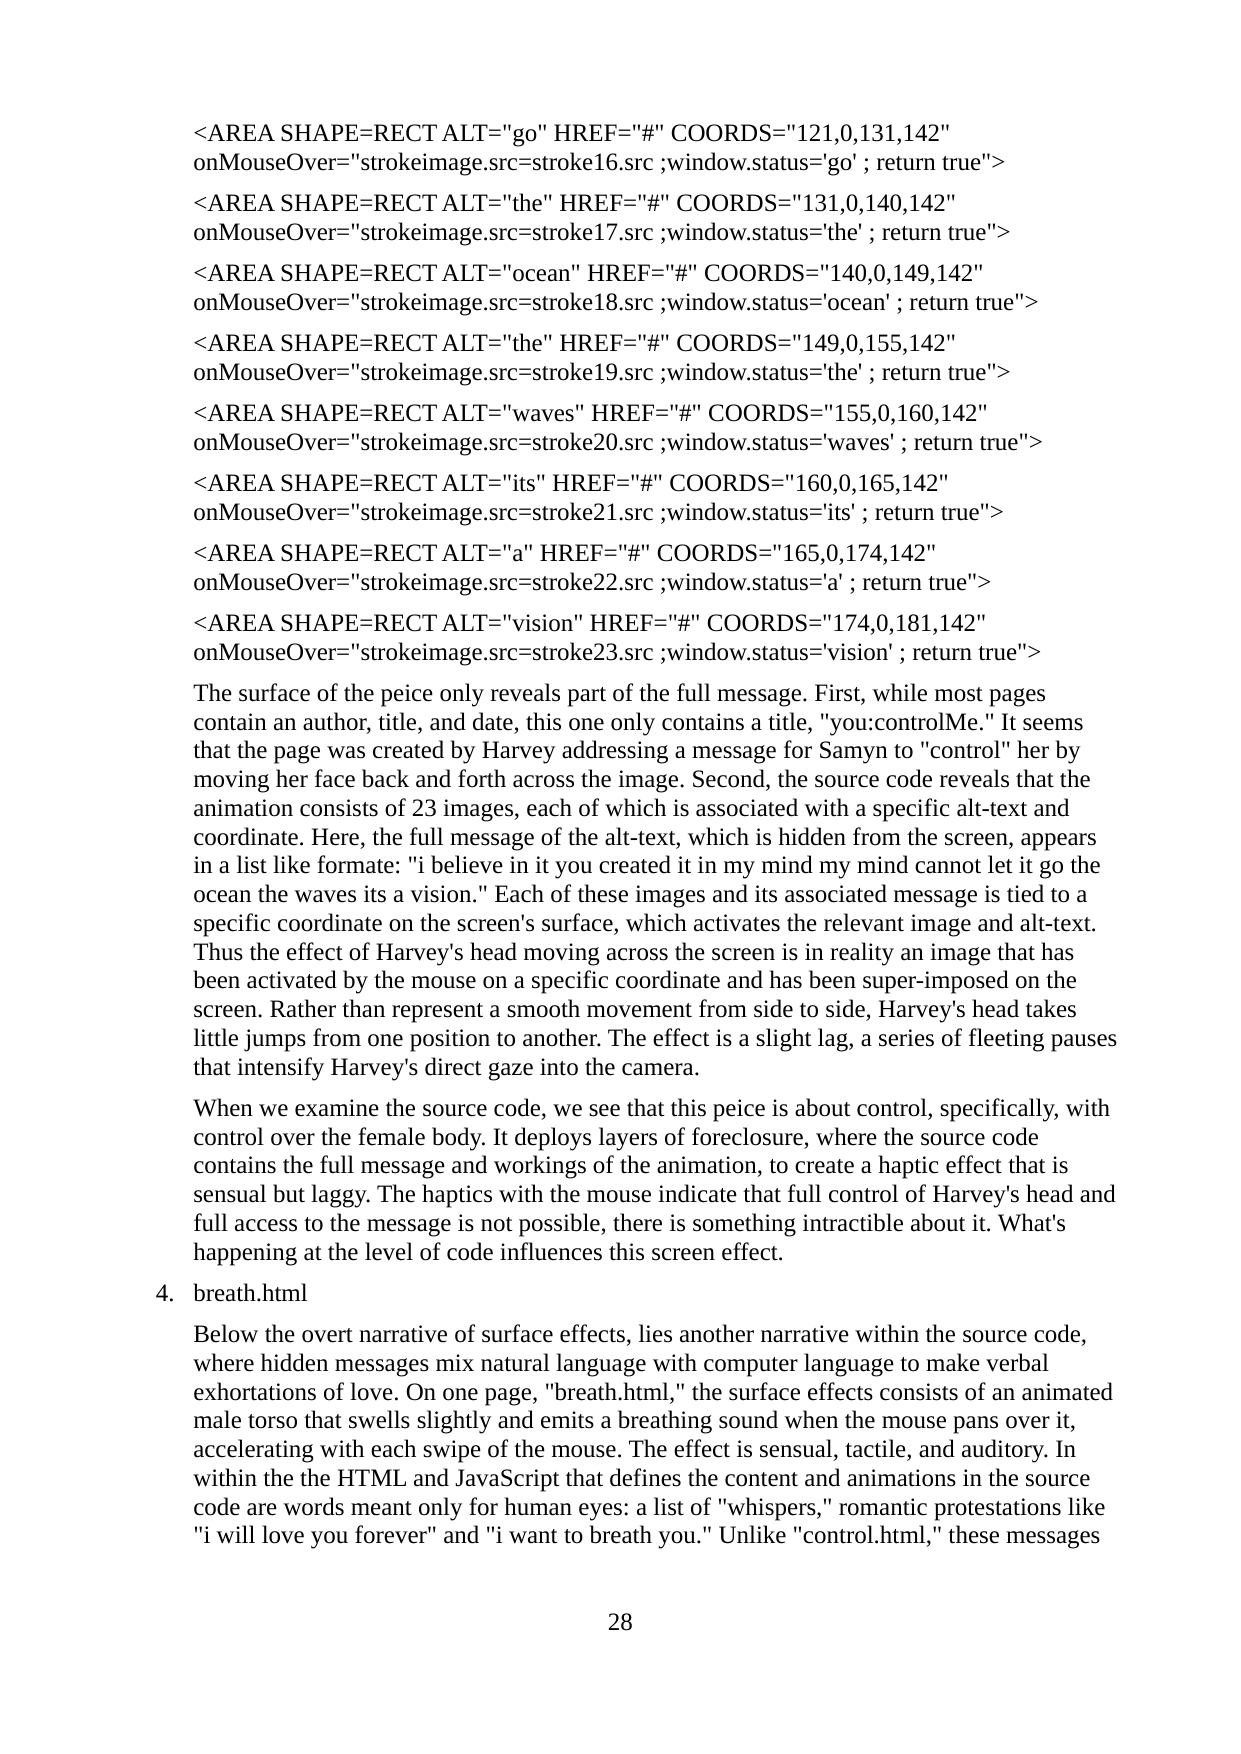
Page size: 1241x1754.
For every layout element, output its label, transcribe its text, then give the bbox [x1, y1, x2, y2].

list Below the overt narrative of surface effects, lies another narrative within the source code, where hidden messages mix natural language with computer language to make verbal exhortations of love. On one page, "breath.html," the surface effects consists of an animated male torso that swells slightly and emits a breathing sound when the mouse pans over it, accelerating with each swipe of the mouse. The effect is sensual, tactile, and auditory. In within the the HTML and JavaScript that defines the content and animations in the source code are words meant only for human eyes: a list of "whispers," romantic protestations like "i will love you forever" and "i want to breath you." Unlike "control.html," these messages [156, 1319, 1122, 1549]
list <AREA SHAPE=RECT ALT="its" HREF="#" COORDS="160,0,165,142" onMouseOver="strokeimage.src=stroke21.src ;window.status='its' ; return true"> [156, 468, 1122, 526]
list <AREA SHAPE=RECT ALT="vision" HREF="#" COORDS="174,0,181,142" onMouseOver="strokeimage.src=stroke23.src ;window.status='vision' ; return true"> [156, 608, 1122, 666]
list breath.html [156, 1278, 1122, 1307]
list <AREA SHAPE=RECT ALT="the" HREF="#" COORDS="149,0,155,142" onMouseOver="strokeimage.src=stroke19.src ;window.status='the' ; return true"> [156, 328, 1122, 386]
list When we examine the source code, we see that this peice is about control, specifically, with control over the female body. It deploys layers of foreclosure, where the source code contains the full message and workings of the animation, to create a haptic effect that is sensual but laggy. The haptics with the mouse indicate that full control of Harvey's head and full access to the message is not possible, there is something intractible about it. What's happening at the level of code influences this screen effect. [156, 1093, 1122, 1266]
list <AREA SHAPE=RECT ALT="a" HREF="#" COORDS="165,0,174,142" onMouseOver="strokeimage.src=stroke22.src ;window.status='a' ; return true"> [156, 538, 1122, 596]
list <AREA SHAPE=RECT ALT="ocean" HREF="#" COORDS="140,0,149,142" onMouseOver="strokeimage.src=stroke18.src ;window.status='ocean' ; return true"> [156, 258, 1122, 316]
list <AREA SHAPE=RECT ALT="waves" HREF="#" COORDS="155,0,160,142" onMouseOver="strokeimage.src=stroke20.src ;window.status='waves' ; return true"> [156, 398, 1122, 456]
list The surface of the peice only reveals part of the full message. First, while most pages contain an author, title, and date, this one only contains a title, "you:controlMe." It seems that the page was created by Harvey addressing a message for Samyn to "control" her by moving her face back and forth across the image. Second, the source code reveals that the animation consists of 23 images, each of which is associated with a specific alt-text and coordinate. Here, the full message of the alt-text, which is hidden from the screen, appears in a list like formate: "i believe in it you created it in my mind my mind cannot let it go the ocean the waves its a vision." Each of these images and its associated message is tied to a specific coordinate on the screen's surface, which activates the relevant image and alt-text. Thus the effect of Harvey's head moving across the screen is in reality an image that has been activated by the mouse on a specific coordinate and has been super-imposed on the screen. Rather than represent a smooth movement from side to side, Harvey's head takes little jumps from one position to another. The effect is a slight lag, a series of fleeting pauses that intensify Harvey's direct gaze into the camera. [156, 678, 1122, 1081]
list <AREA SHAPE=RECT ALT="the" HREF="#" COORDS="131,0,140,142" onMouseOver="strokeimage.src=stroke17.src ;window.status='the' ; return true"> [156, 188, 1122, 246]
list <AREA SHAPE=RECT ALT="go" HREF="#" COORDS="121,0,131,142" onMouseOver="strokeimage.src=stroke16.src ;window.status='go' ; return true"> [156, 118, 1122, 176]
